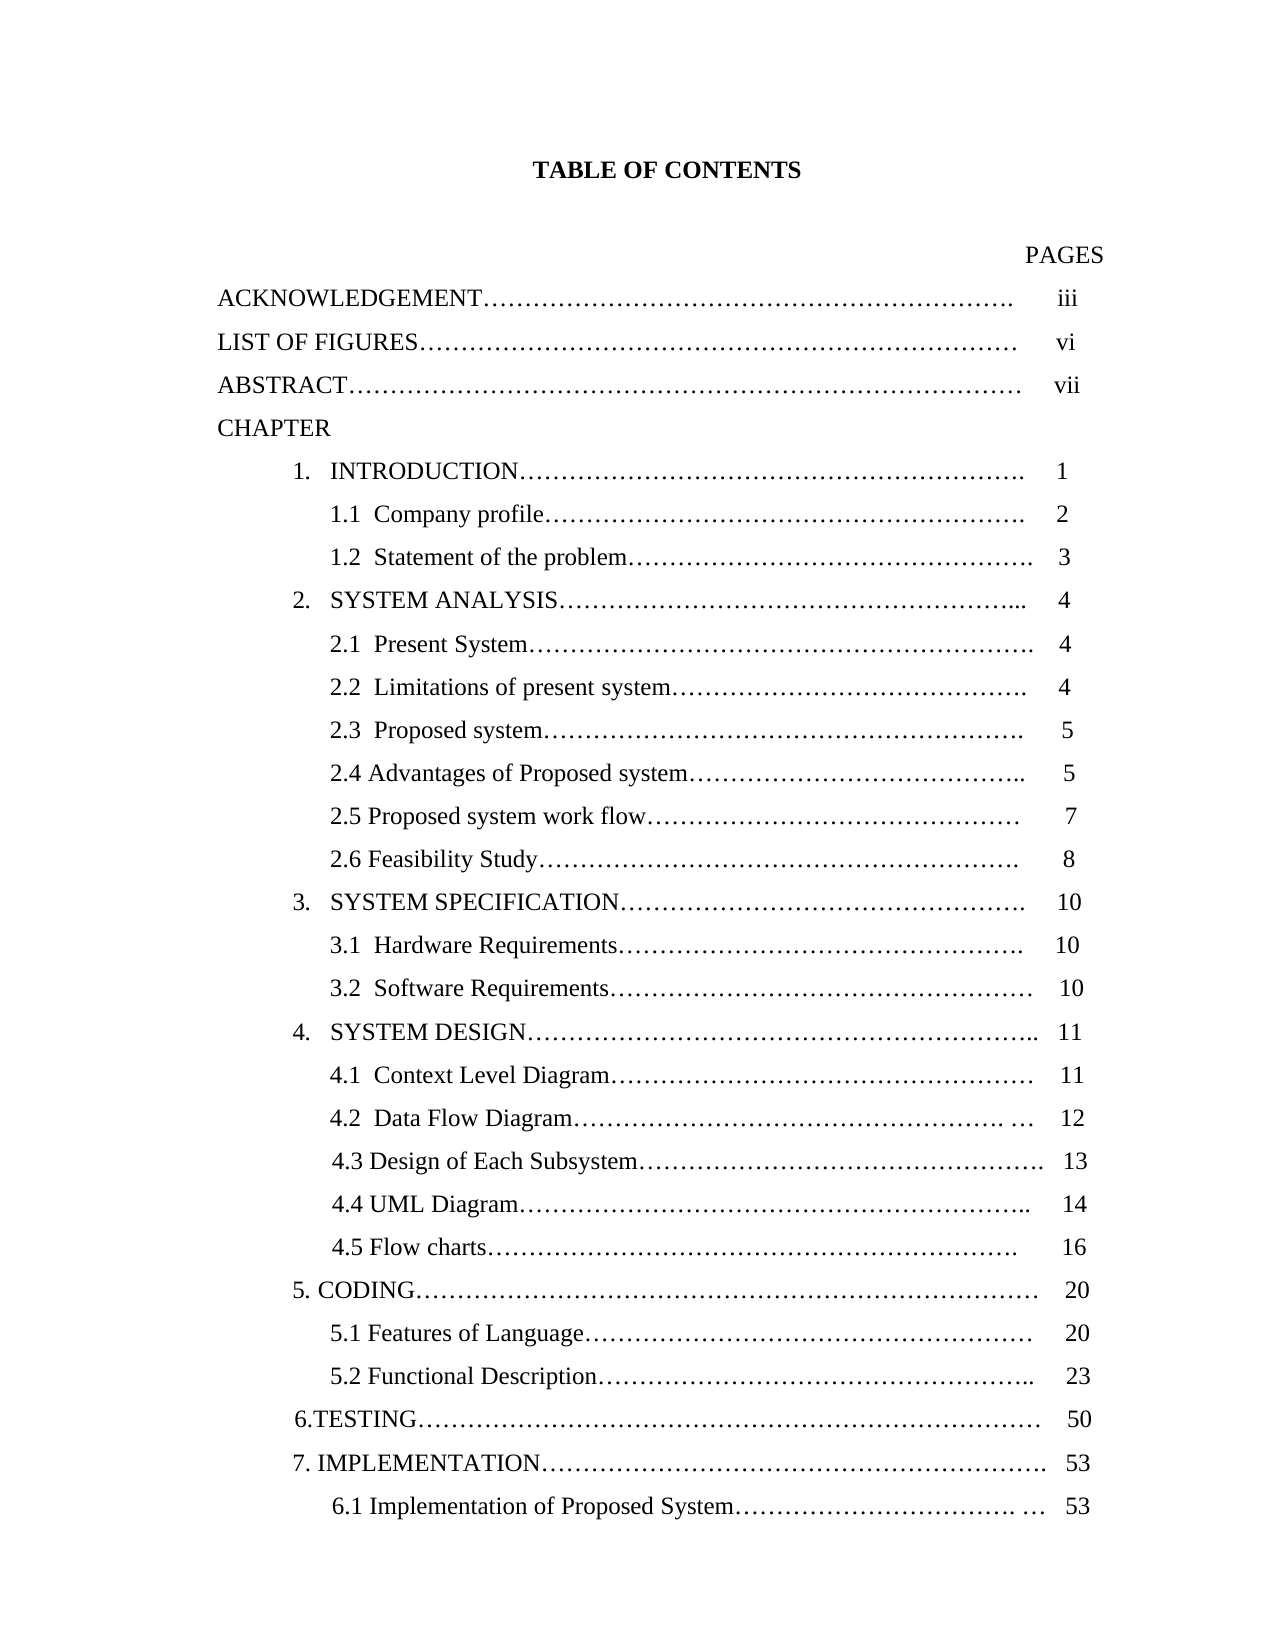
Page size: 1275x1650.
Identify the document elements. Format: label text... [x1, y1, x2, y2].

text 4.5 Flow charts………………………………………………………. 16 [207, 1232, 1127, 1260]
list Present System……………………………………………………. 4 [329, 629, 1127, 657]
text CHAPTER [217, 413, 1127, 441]
list Feasibility Study…………………………………………………. 8 [330, 844, 1127, 873]
text PAGES [207, 240, 1104, 269]
list Software Requirements…………………………………………… 10 [329, 973, 1127, 1002]
text 5.1 Features of Language……………………………………………… 20 [330, 1318, 1127, 1347]
list Data Flow Diagram……………………………………………. … 12 [329, 1103, 1127, 1132]
list 7. IMPLEMENTATION……………………………………………………. 53 [292, 1448, 1127, 1476]
list Proposed system…………………………………………………. 5 [329, 715, 1127, 743]
list SYSTEM DESIGN…………………………………………………….. 11 [292, 1017, 1127, 1046]
text 6.TESTING………………………………………………………………… 50 [207, 1404, 1127, 1433]
text 4.4 UML Diagram…………………………………………………….. 14 [207, 1189, 1127, 1217]
list Limitations of present system……………………………………. 4 [329, 672, 1127, 701]
text ACKNOWLEDGEMENT………………………………………………………. iii [217, 283, 1127, 312]
list INTRODUCTION……………………………………………………. 1 [292, 456, 1127, 485]
list Context Level Diagram…………………………………………… 11 [329, 1060, 1127, 1089]
text ABSTRACT……………………………………………………………………… vii [217, 370, 1127, 398]
list Hardware Requirements…………………………………………. 10 [329, 930, 1127, 959]
list Company profile…………………………………………………. 2 [329, 499, 1127, 528]
list Statement of the problem…………………………………………. 3 [329, 542, 1127, 571]
list SYSTEM ANALYSIS………………………………………………... 4 [292, 585, 1127, 614]
text 5.2 Functional Description…………………………………………….. 23 [330, 1361, 1127, 1390]
list Advantages of Proposed system………………………………….. 5 [330, 758, 1127, 787]
text LIST OF FIGURES……………………………………………………………… vi [217, 327, 1127, 355]
text 4.3 Design of Each Subsystem…………………………………………. 13 [207, 1146, 1127, 1174]
list Proposed system work flow……………………………………… 7 [330, 801, 1127, 829]
text TABLE OF CONTENTS [207, 155, 983, 184]
text 6.1 Implementation of Proposed System……………………………. … 53 [207, 1491, 1127, 1519]
list SYSTEM SPECIFICATION…………………………………………. 10 [292, 887, 1127, 916]
list CODING………………………………………………………………… 20 [292, 1275, 1127, 1303]
